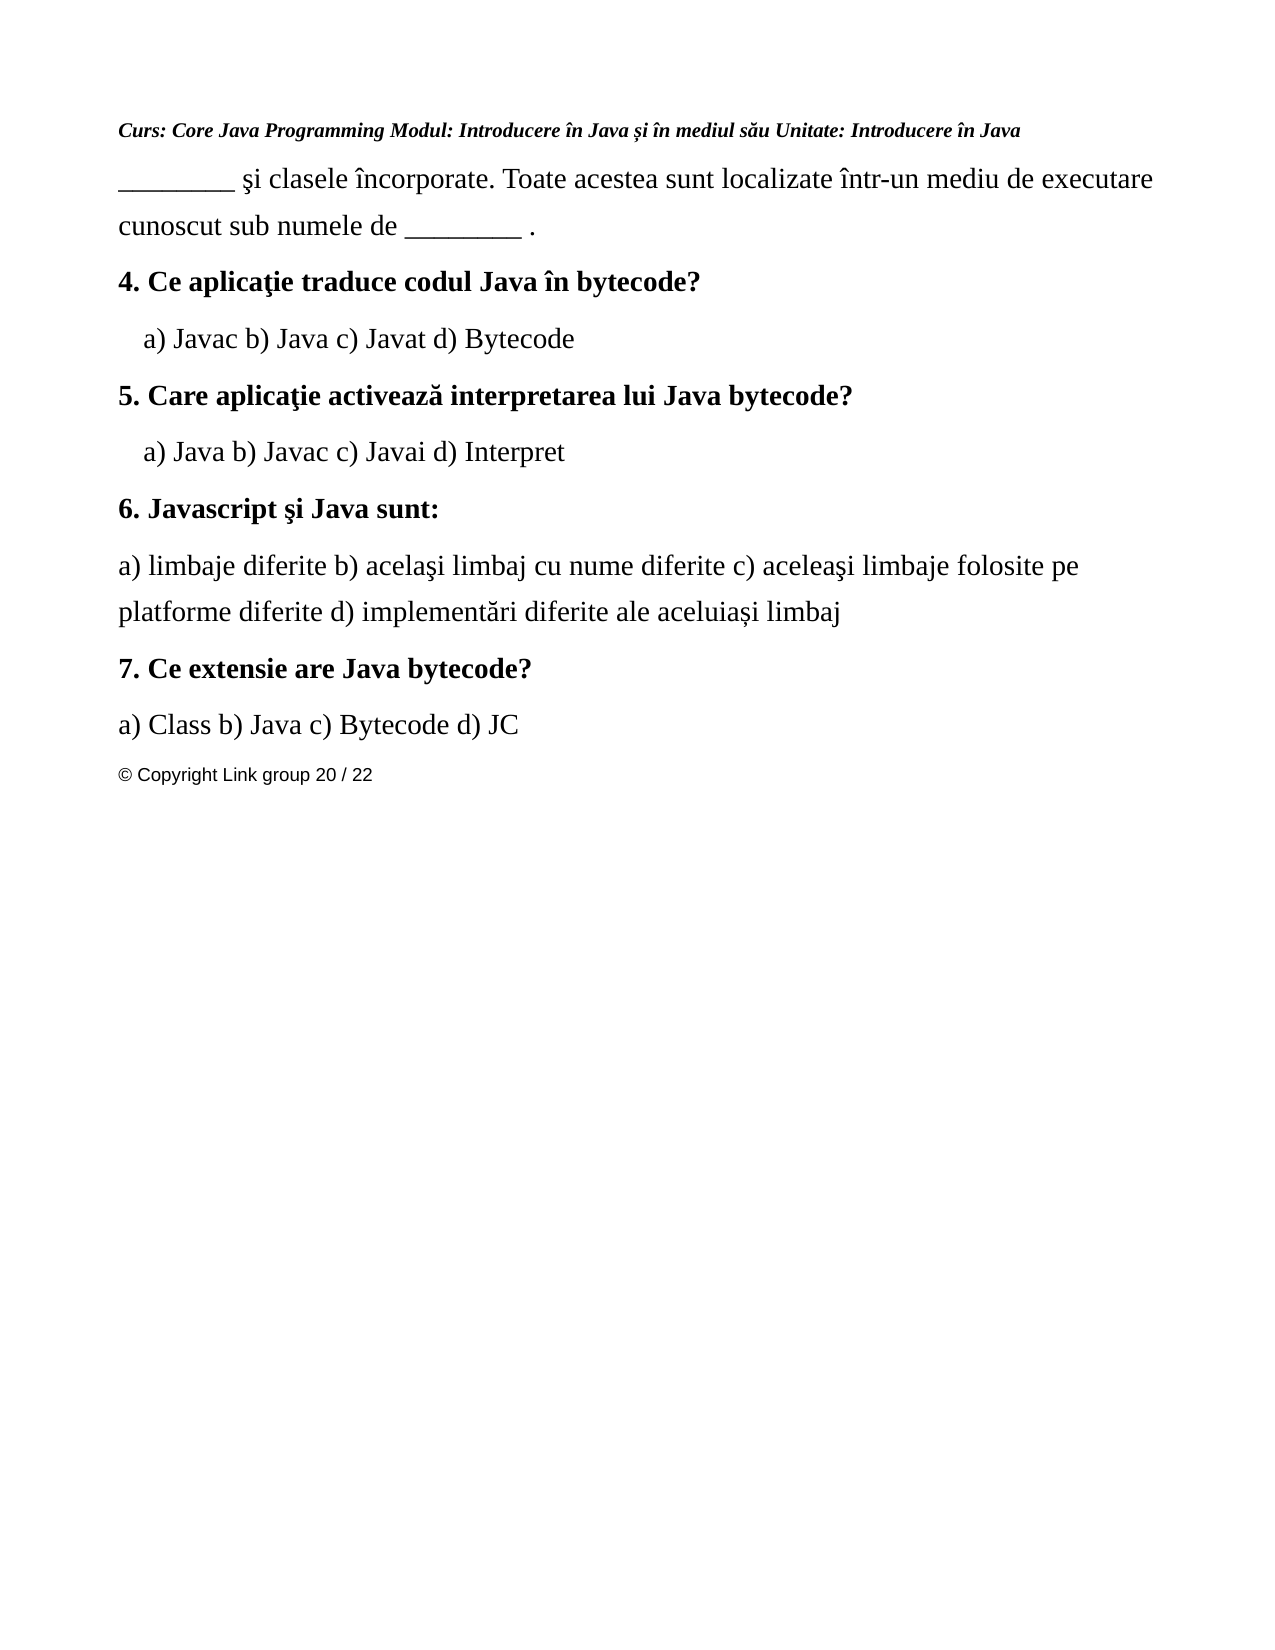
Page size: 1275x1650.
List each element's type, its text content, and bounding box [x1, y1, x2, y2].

text Curs: Core Java Programming Modul: Introducere în Java și în mediul său Unitate: Introducere în Java [118, 118, 1157, 142]
text a) Class b) Java c) Bytecode d) JC [118, 707, 1157, 741]
text ________ şi clasele încorporate. Toate acestea sunt localizate într-un mediu de executare cunoscut sub numele de ________ . [118, 162, 1157, 241]
text a) Javac b) Java c) Javat d) Bytecode [118, 321, 1157, 355]
text © Copyright Link group 20 / 22 [118, 764, 1157, 786]
text 7. Ce extensie are Java bytecode? [118, 651, 1157, 684]
text 4. Ce aplicaţie traduce codul Java în bytecode? [118, 264, 1157, 298]
text a) Java b) Javac c) Javai d) Interpret [118, 434, 1157, 468]
text 6. Javascript şi Java sunt: [118, 491, 1157, 525]
text a) limbaje diferite b) acelaşi limbaj cu nume diferite c) aceleaşi limbaje folosite pe platforme diferite d) implementări diferite ale aceluiași limbaj [118, 548, 1157, 628]
text 5. Care aplicaţie activează interpretarea lui Java bytecode? [118, 378, 1157, 411]
